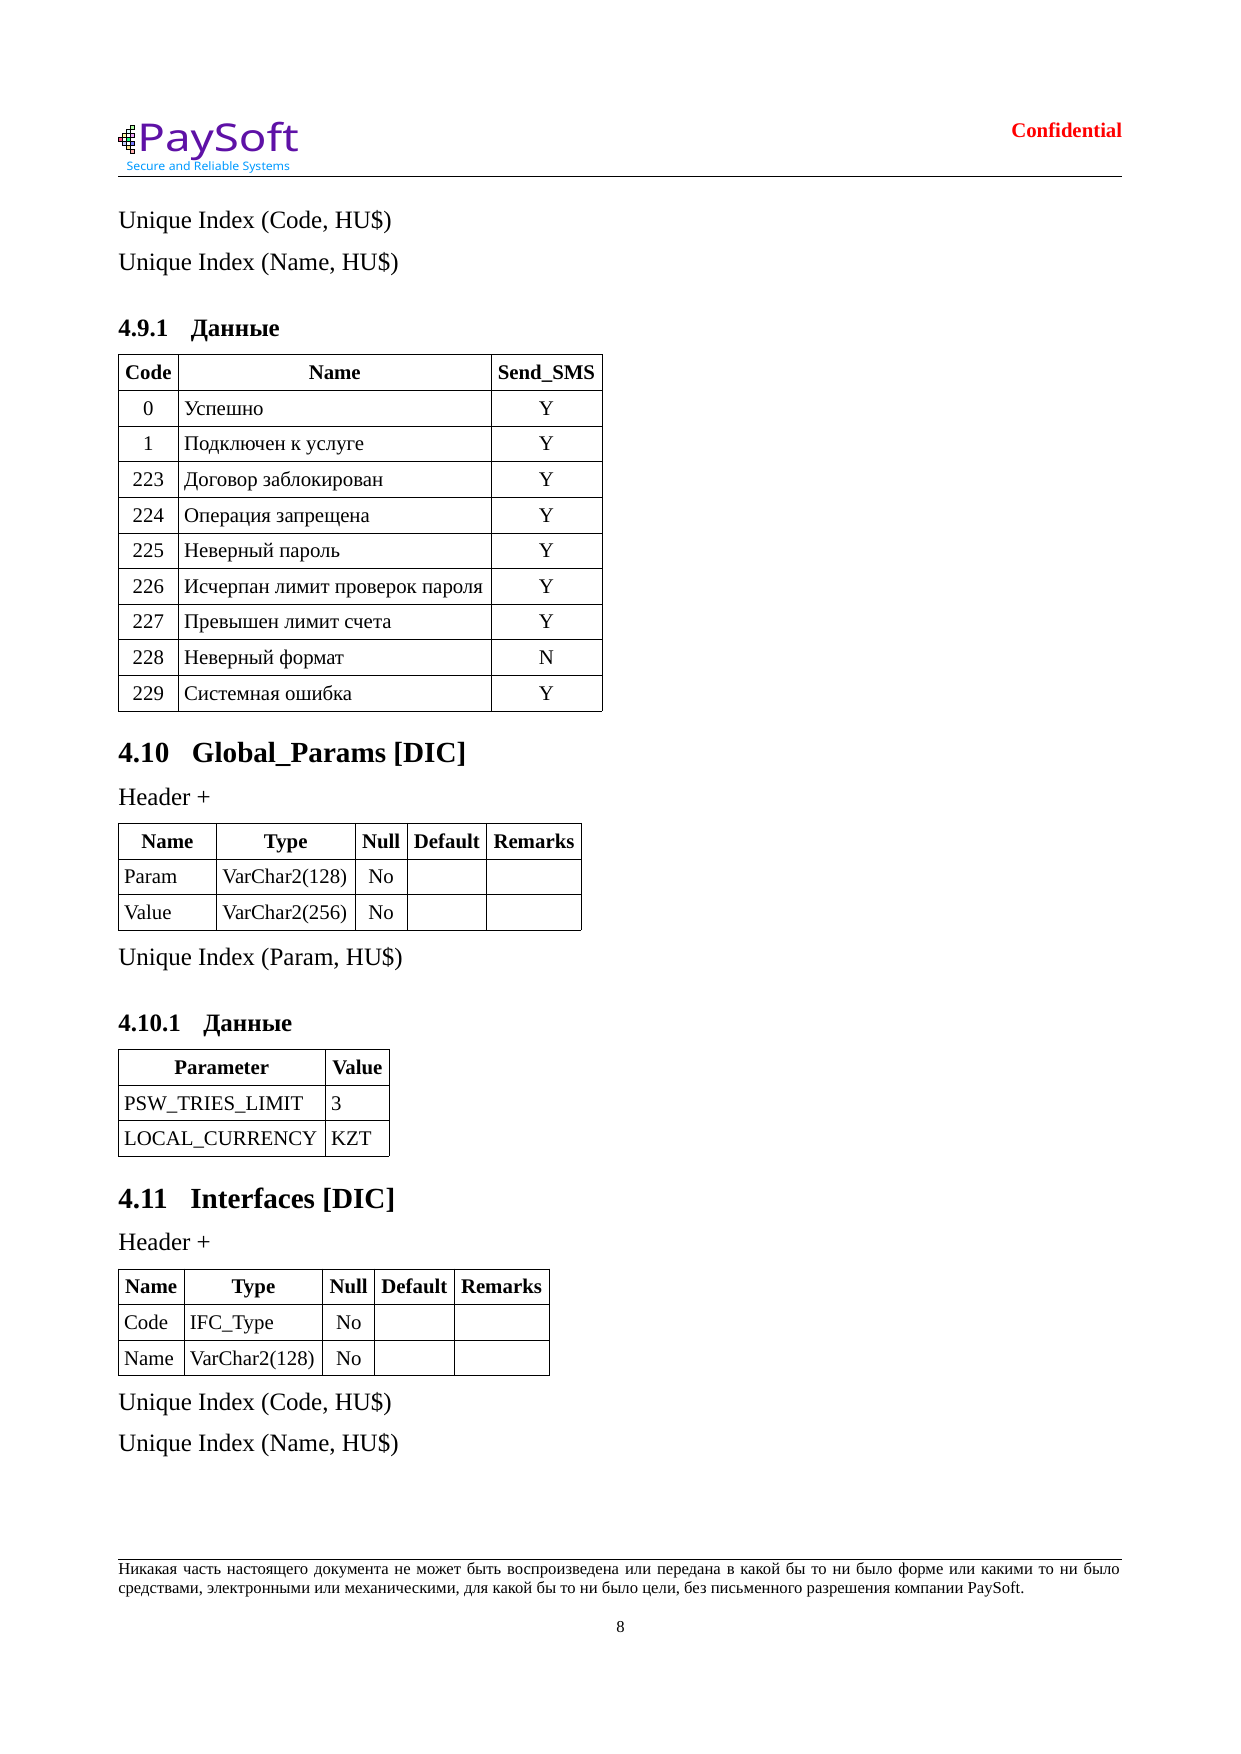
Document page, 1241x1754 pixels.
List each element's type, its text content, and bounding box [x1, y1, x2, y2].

table_cell 3 [326, 1086, 389, 1120]
table_header Send_SMS [492, 355, 602, 390]
table_header Remarks [455, 1270, 549, 1304]
table_cell Y [492, 498, 602, 532]
table_header Type [185, 1270, 322, 1304]
table_cell 1 [119, 427, 178, 461]
table_cell No [356, 895, 407, 930]
table_cell No [356, 860, 407, 894]
table_header Code [119, 355, 178, 390]
table_cell 227 [119, 605, 178, 639]
subtitle Данные [118, 313, 1122, 342]
table_cell 224 [119, 498, 178, 532]
table_cell N [492, 640, 602, 675]
subtitle Interfaces [DIC] [118, 1181, 1122, 1215]
table_cell 226 [119, 569, 178, 604]
text Header + [118, 782, 1122, 810]
subtitle Global_Params [DIC] [118, 736, 1122, 769]
table_cell Y [492, 427, 602, 461]
table_cell Исчерпан лимит проверок пароля [179, 569, 491, 604]
table_header Name [119, 1270, 184, 1304]
table_cell No [323, 1305, 374, 1340]
table_header Parameter [119, 1050, 325, 1085]
table_header Null [356, 824, 407, 858]
table_cell Неверный формат [179, 640, 491, 675]
table_header Value [326, 1050, 389, 1085]
table_header Name [119, 824, 216, 858]
table_header Type [217, 824, 355, 858]
table_cell Превышен лимит счета [179, 605, 491, 639]
table_cell 229 [119, 676, 178, 711]
table_cell [375, 1305, 454, 1340]
table_cell [487, 895, 581, 930]
table_cell LOCAL_CURRENCY [119, 1121, 325, 1156]
table_cell 223 [119, 462, 178, 497]
table_cell Param [119, 860, 216, 894]
table_cell KZT [326, 1121, 389, 1156]
table_cell [375, 1341, 454, 1375]
table_cell VarChar2(128) [185, 1341, 322, 1375]
table_header Default [375, 1270, 454, 1304]
table_cell Системная ошибка [179, 676, 491, 711]
table_cell 0 [119, 391, 178, 426]
table_header Remarks [487, 824, 581, 858]
table_cell [455, 1341, 549, 1375]
table_cell Name [119, 1341, 184, 1375]
table_cell Y [492, 676, 602, 711]
text Unique Index (Name, HU$) [118, 1428, 1122, 1457]
table_cell [408, 860, 486, 894]
table_cell Y [492, 391, 602, 426]
table_cell Успешно [179, 391, 491, 426]
table_header Name [179, 355, 491, 390]
table_cell 225 [119, 534, 178, 568]
subtitle Данные [118, 1008, 1122, 1037]
table_cell [455, 1305, 549, 1340]
table_cell Y [492, 462, 602, 497]
table_cell IFC_Type [185, 1305, 322, 1340]
table_cell Договор заблокирован [179, 462, 491, 497]
table_cell Y [492, 605, 602, 639]
text Unique Index (Name, HU$) [118, 247, 1122, 276]
table_cell Подключен к услуге [179, 427, 491, 461]
table_cell VarChar2(256) [217, 895, 355, 930]
table_cell Y [492, 534, 602, 568]
table_cell [408, 895, 486, 930]
table_header Null [323, 1270, 374, 1304]
table_cell [487, 860, 581, 894]
table_cell Value [119, 895, 216, 930]
text Unique Index (Param, HU$) [118, 942, 1122, 970]
table_cell Неверный пароль [179, 534, 491, 568]
table_cell No [323, 1341, 374, 1375]
table_cell Code [119, 1305, 184, 1340]
table_cell 228 [119, 640, 178, 675]
table_cell Y [492, 569, 602, 604]
text Header + [118, 1227, 1122, 1256]
table_cell Операция запрещена [179, 498, 491, 532]
text Unique Index (Code, HU$) [118, 206, 1122, 234]
text Unique Index (Code, HU$) [118, 1387, 1122, 1416]
table_cell VarChar2(128) [217, 860, 355, 894]
table_header Default [408, 824, 486, 858]
table_cell PSW_TRIES_LIMIT [119, 1086, 325, 1120]
